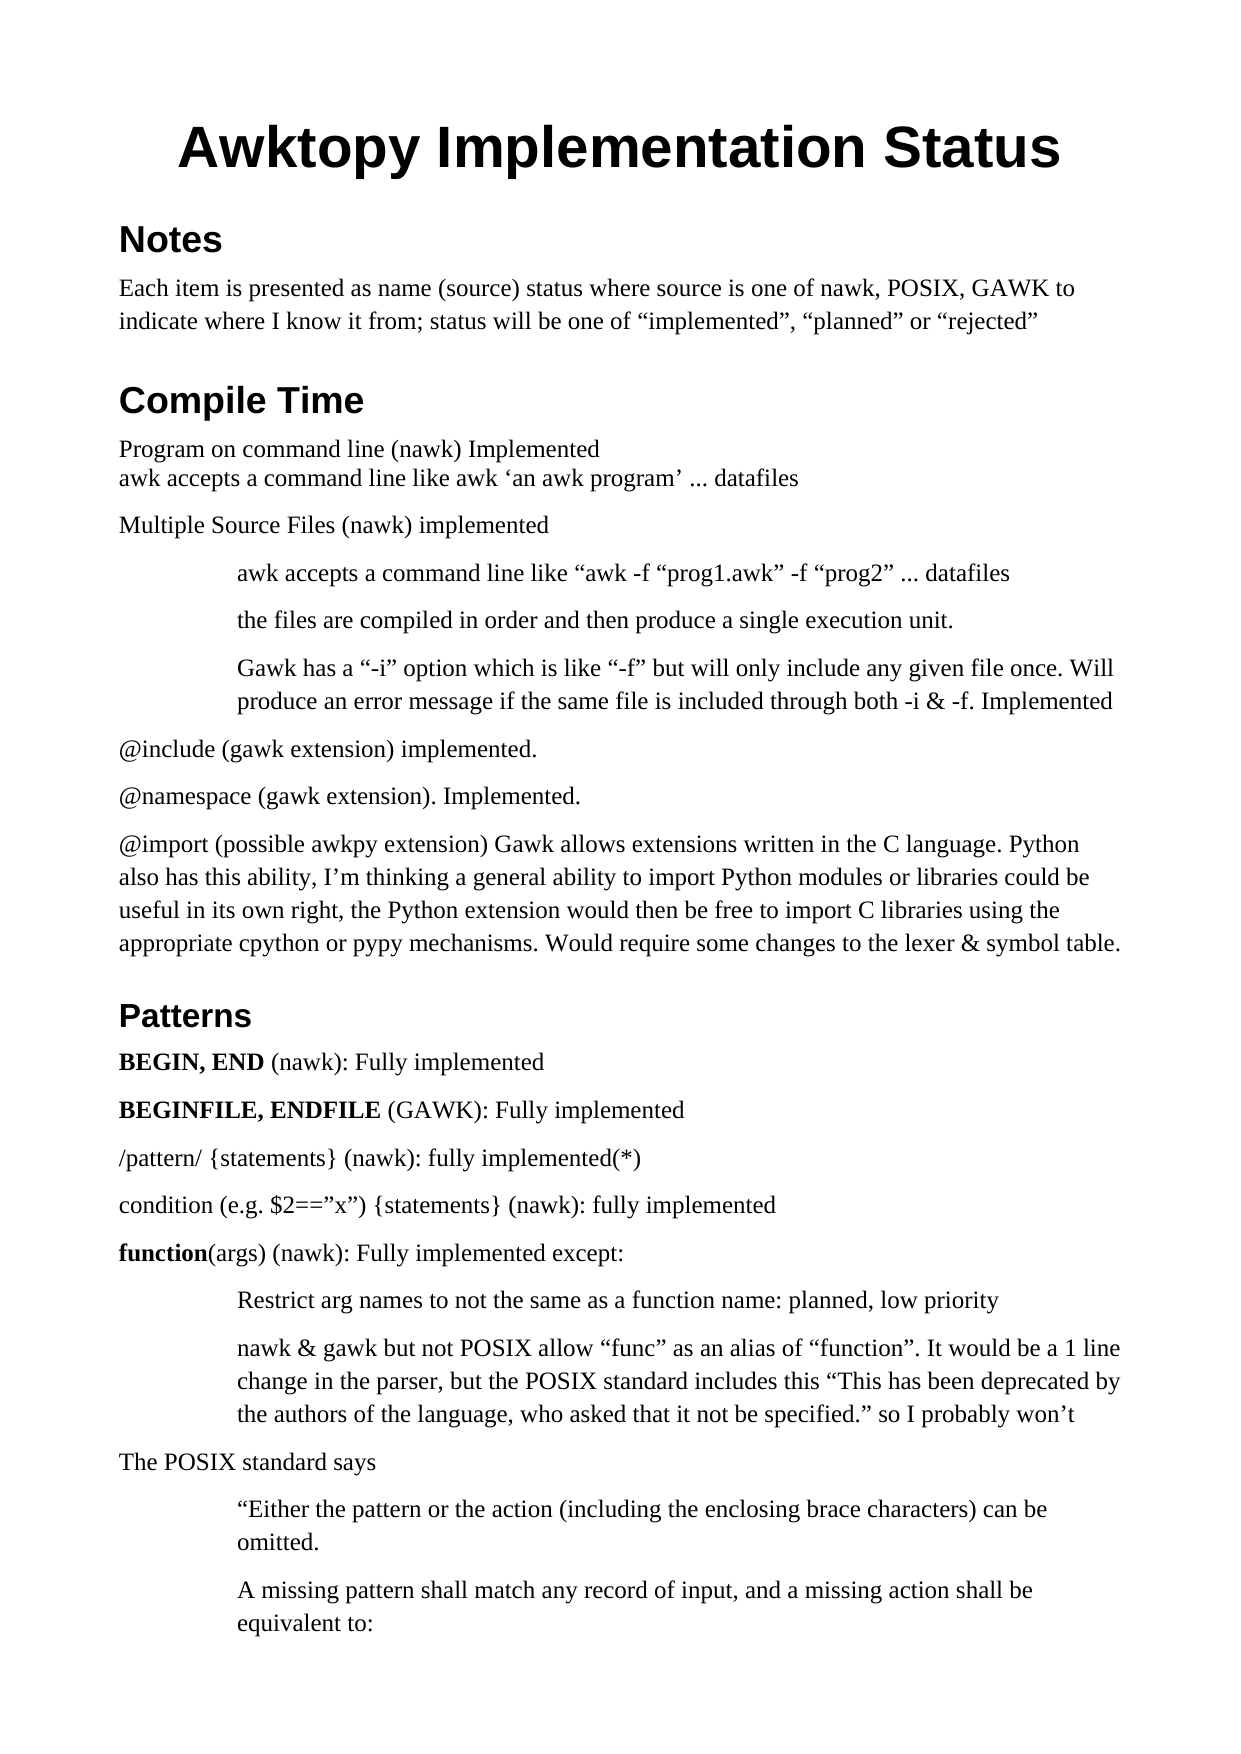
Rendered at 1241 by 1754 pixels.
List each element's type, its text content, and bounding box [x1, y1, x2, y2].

text @namespace (gawk extension). Implemented. [119, 781, 1121, 810]
subtitle Notes [119, 217, 1121, 260]
text condition (e.g. $2==”x”) {statements} (nawk): fully implemented [119, 1190, 1121, 1219]
text awk accepts a command line like “awk -f “prog1.awk” -f “prog2” ... datafiles [237, 558, 1121, 587]
text BEGIN, END (nawk): Fully implemented [119, 1047, 1121, 1076]
text Each item is presented as name (source) status where source is one of nawk, POSIX, GAWK to indicate where I know it from; status will be one of “implemented”, “planned” or “rejected” [119, 273, 1121, 334]
text The POSIX standard says [119, 1447, 1121, 1475]
text the files are compiled in order and then produce a single execution unit. [237, 606, 1121, 634]
text “Either the pattern or the action (including the enclosing brace characters) can be omitted. [237, 1494, 1121, 1556]
text @include (gawk extension) implemented. [119, 734, 1121, 762]
text /pattern/ {statements} (nawk): fully implemented(*) [119, 1143, 1121, 1171]
text Multiple Source Files (nawk) implemented [119, 510, 1121, 539]
text Gawk has a “-i” option which is like “-f” but will only include any given file once. Will produce an error message if the same file is included through both -i & -f. Implemented [237, 653, 1121, 715]
subtitle Compile Time [119, 378, 1121, 421]
text awk accepts a command line like awk ‘an awk program’ ... datafiles [119, 463, 1121, 491]
text nawk & gawk but not POSIX allow “func” as an alias of “function”. It would be a 1 line change in the parser, but the POSIX standard includes this “This has been deprecated by the authors of the language, who asked that it not be specified.” so I probably won’t [237, 1333, 1121, 1428]
title Awktopy Implementation Status [119, 112, 1121, 179]
subtitle Patterns [119, 996, 1121, 1035]
text Program on command line (nawk) Implemented [119, 434, 1121, 463]
text Restrict arg names to not the same as a function name: planned, low priority [237, 1285, 1121, 1314]
text A missing pattern shall match any record of input, and a missing action shall be equivalent to: [237, 1575, 1121, 1637]
text function(args) (nawk): Fully implemented except: [119, 1238, 1121, 1267]
text BEGINFILE, ENDFILE (GAWK): Fully implemented [119, 1095, 1121, 1124]
text @import (possible awkpy extension) Gawk allows extensions written in the C language. Python also has this ability, I’m thinking a general ability to import Python modules or libraries could be useful in its own right, the Python extension would then be free to import C libraries using the appropriate cpython or pypy mechanisms. Would require some changes to the lexer & symbol table. [119, 829, 1121, 957]
